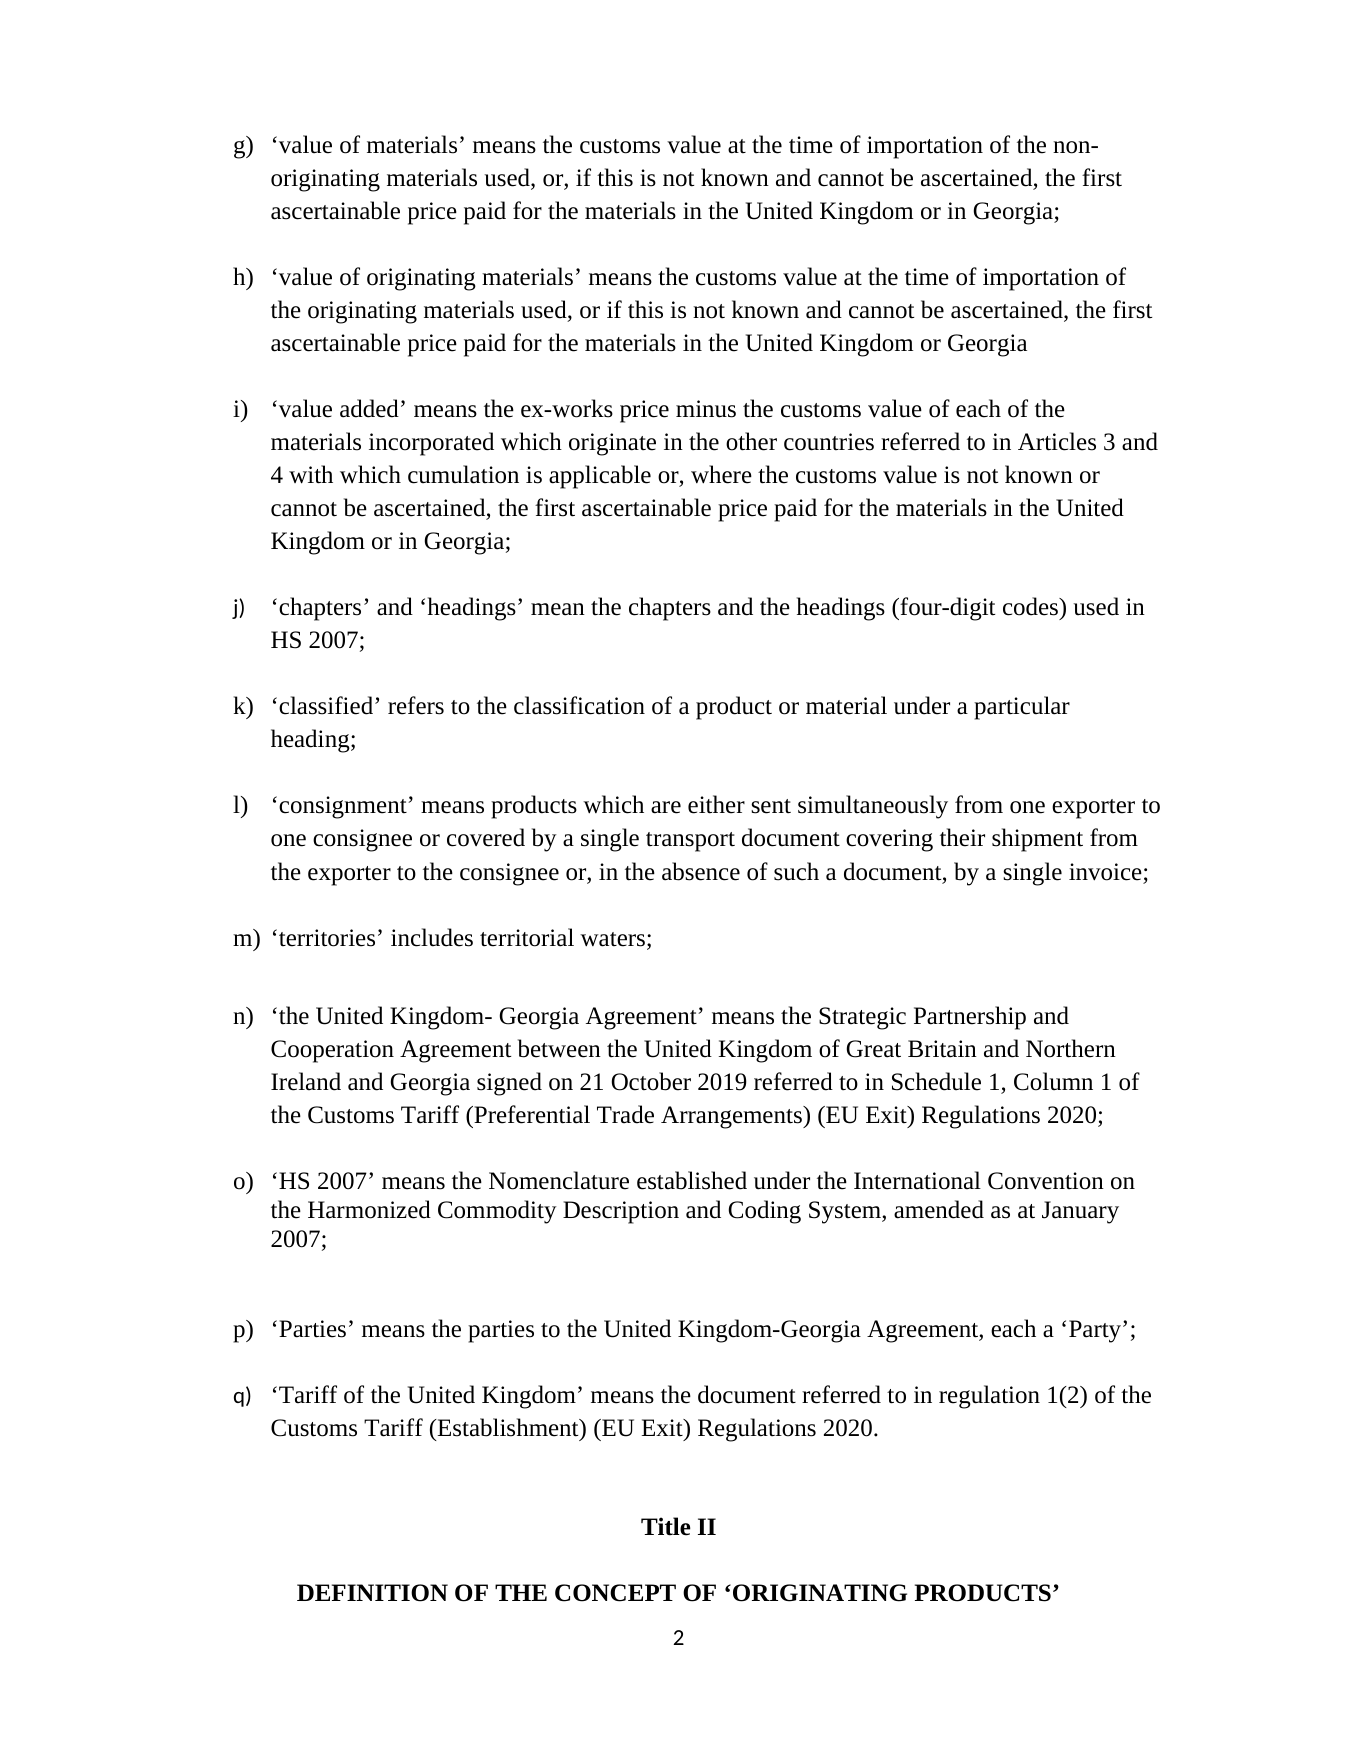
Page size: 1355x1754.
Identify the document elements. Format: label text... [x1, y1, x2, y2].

list ‘classified’ refers to the classification of a product or material under a particular heading; [233, 691, 1162, 753]
list ‘HS 2007’ means the Nomenclature established under the International Convention on the Harmonized Commodity Description and Coding System, amended as at January 2007; [233, 1166, 1162, 1252]
text Title II [195, 1512, 1162, 1541]
list ‘the United Kingdom- Georgia Agreement’ means the Strategic Partnership and Cooperation Agreement between the United Kingdom of Great Britain and Northern Ireland and Georgia signed on 21 October 2019 referred to in Schedule 1, Column 1 of the Customs Tariff (Preferential Trade Arrangements) (EU Exit) Regulations 2020; [233, 1001, 1162, 1129]
list ‘Tariff of the United Kingdom’ means the document referred to in regulation 1(2) of the Customs Tariff (Establishment) (EU Exit) Regulations 2020. [233, 1380, 1162, 1442]
text DEFINITION OF THE CONCEPT OF ‘ORIGINATING PRODUCTS’ [195, 1578, 1162, 1607]
list ‘value added’ means the ex-works price minus the customs value of each of the materials incorporated which originate in the other countries referred to in Articles 3 and 4 with which cumulation is applicable or, where the customs value is not known or cannot be ascertained, the first ascertainable price paid for the materials in the United Kingdom or in Georgia; [233, 394, 1162, 555]
list ‘Parties’ means the parties to the United Kingdom-Georgia Agreement, each a ‘Party’; [233, 1314, 1162, 1342]
list ‘chapters’ and ‘headings’ mean the chapters and the headings (four-digit codes) used in HS 2007; [233, 592, 1162, 654]
list ‘consignment’ means products which are either sent simultaneously from one exporter to one consignee or covered by a single transport document covering their shipment from the exporter to the consignee or, in the absence of such a document, by a single invoice; [233, 791, 1162, 885]
list ‘territories’ includes territorial waters; [233, 923, 1162, 951]
list ‘value of materials’ means the customs value at the time of importation of the non-originating materials used, or, if this is not known and cannot be ascertained, the first ascertainable price paid for the materials in the United Kingdom or in Georgia; [233, 130, 1162, 224]
list ‘value of originating materials’ means the customs value at the time of importation of the originating materials used, or if this is not known and cannot be ascertained, the first ascertainable price paid for the materials in the United Kingdom or Georgia [233, 262, 1162, 357]
